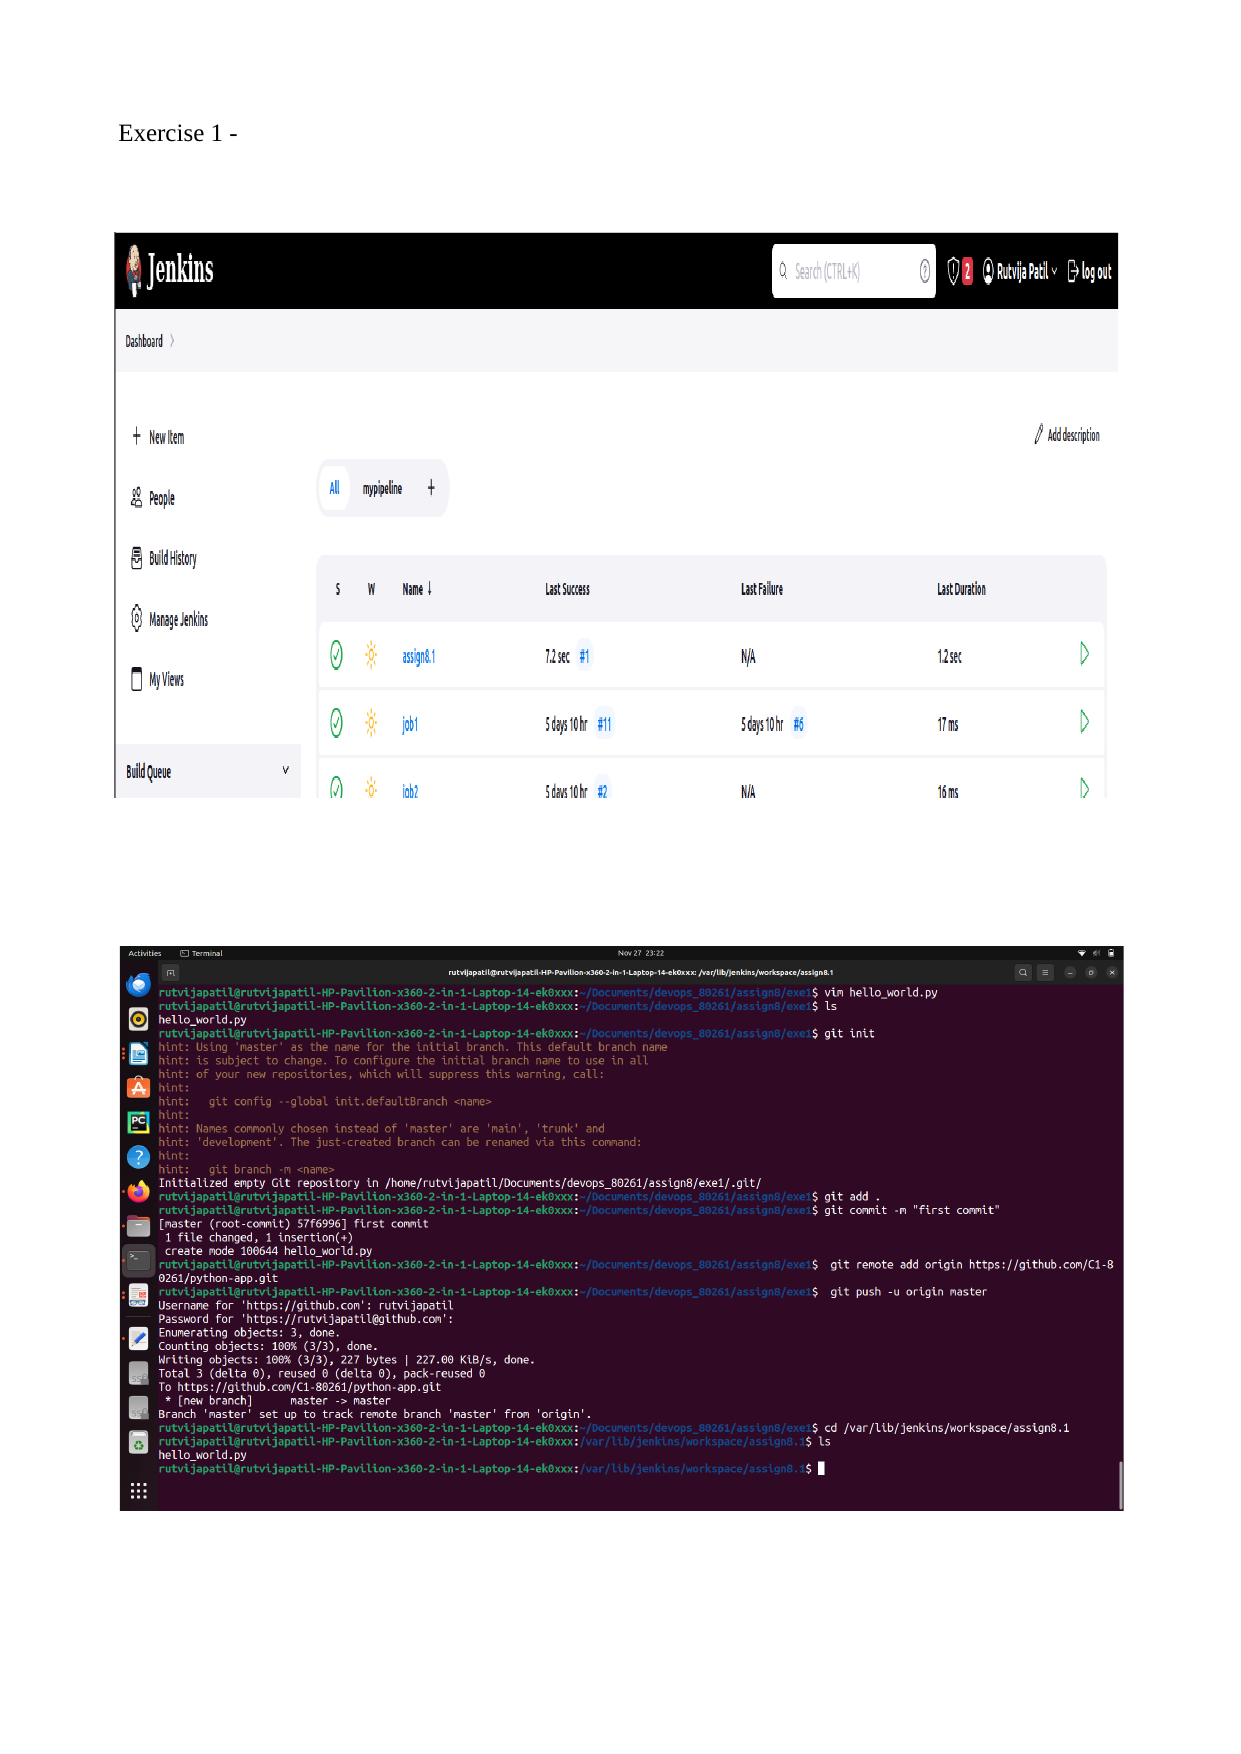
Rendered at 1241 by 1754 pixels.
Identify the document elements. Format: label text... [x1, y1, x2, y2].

text Exercise 1 - [118, 118, 1122, 147]
picture [114, 232, 1119, 798]
picture [119, 946, 1124, 1511]
